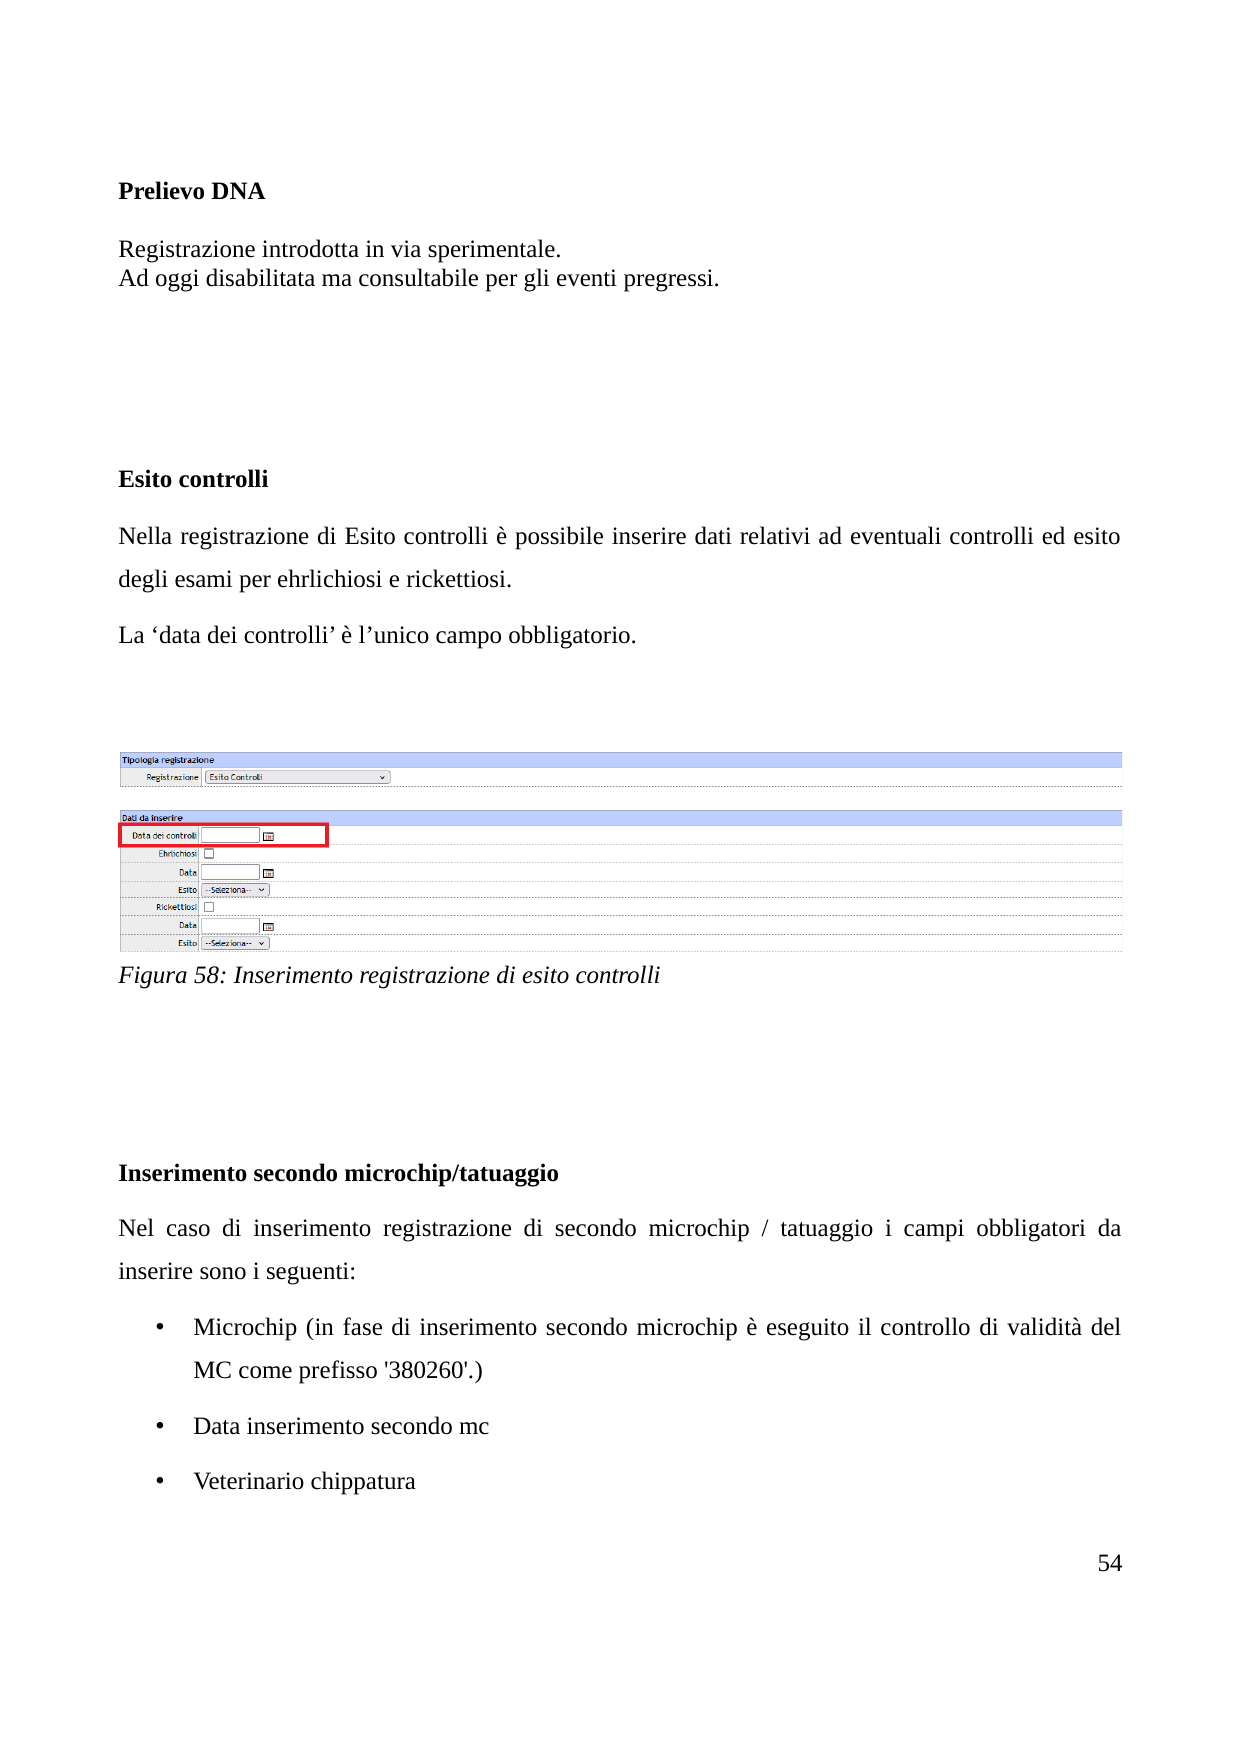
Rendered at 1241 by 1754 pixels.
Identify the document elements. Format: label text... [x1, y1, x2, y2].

list Microchip (in fase di inserimento secondo microchip è eseguito il controllo di validità del MC come prefisso '380260'.) [156, 1312, 1122, 1384]
text Prelievo DNA [118, 176, 1122, 205]
picture [118, 743, 1123, 961]
text Registrazione introdotta in via sperimentale. [118, 234, 1122, 263]
text Nel caso di inserimento registrazione di secondo microchip / tatuaggio i campi obbligatori da inserire sono i seguenti: [118, 1213, 1122, 1285]
text La ‘data dei controlli’ è l’unico campo obbligatorio. [118, 620, 1122, 649]
text Nella registrazione di Esito controlli è possibile inserire dati relativi ad eventuali controlli ed esito degli esami per ehrlichiosi e rickettiosi. [118, 521, 1122, 593]
text Ad oggi disabilitata ma consultabile per gli eventi pregressi. [118, 263, 1122, 291]
list Data inserimento secondo mc [156, 1411, 1122, 1439]
text Inserimento secondo microchip/tatuaggio [118, 1114, 1122, 1186]
text Figura 58: Inserimento registrazione di esito controlli [118, 961, 1122, 989]
list Veterinario chippatura [156, 1466, 1122, 1495]
text Esito controlli [118, 435, 1122, 493]
